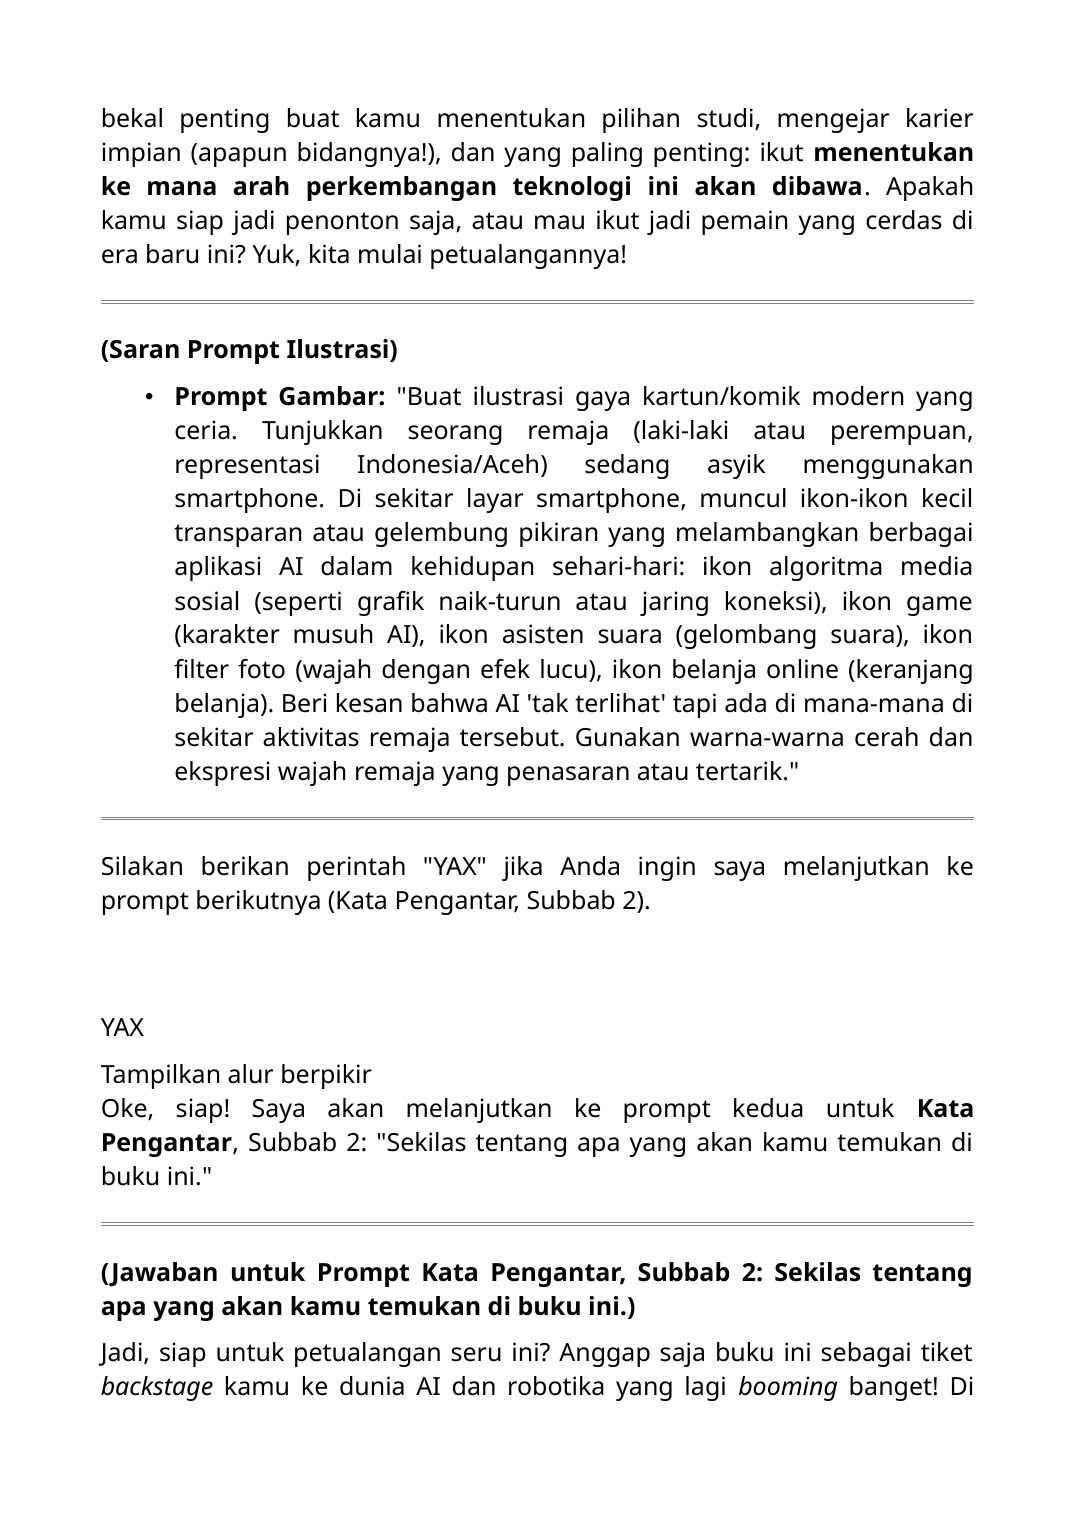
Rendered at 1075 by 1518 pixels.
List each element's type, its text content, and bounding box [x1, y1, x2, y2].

text bekal penting buat kamu menentukan pilihan studi, mengejar karier impian (apapun bidangnya!), dan yang paling penting: ikut menentukan ke mana arah perkembangan teknologi ini akan dibawa. Apakah kamu siap jadi penonton saja, atau mau ikut jadi pemain yang cerdas di era baru ini? Yuk, kita mulai petualangannya! [101, 101, 974, 271]
text Jadi, siap untuk petualangan seru ini? Anggap saja buku ini sebagai tiket backstage kamu ke dunia AI dan robotika yang lagi booming banget! Di [101, 1335, 974, 1403]
text Oke, siap! Saya akan melanjutkan ke prompt kedua untuk Kata Pengantar, Subbab 2: "Sekilas tentang apa yang akan kamu temukan di buku ini." [101, 1091, 974, 1193]
list Prompt Gambar: "Buat ilustrasi gaya kartun/komik modern yang ceria. Tunjukkan seorang remaja (laki-laki atau perempuan, representasi Indonesia/Aceh) sedang asyik menggunakan smartphone. Di sekitar layar smartphone, muncul ikon-ikon kecil transparan atau gelembung pikiran yang melambangkan berbagai aplikasi AI dalam kehidupan sehari-hari: ikon algoritma media sosial (seperti grafik naik-turun atau jaring koneksi), ikon game (karakter musuh AI), ikon asisten suara (gelombang suara), ikon filter foto (wajah dengan efek lucu), ikon belanja online (keranjang belanja). Beri kesan bahwa AI 'tak terlihat' tapi ada di mana-mana di sekitar aktivitas remaja tersebut. Gunakan warna-warna cerah dan ekspresi wajah remaja yang penasaran atau tertarik." [145, 379, 974, 787]
text (Saran Prompt Ilustrasi) [101, 332, 974, 366]
text YAX [101, 1010, 974, 1044]
text Silakan berikan perintah "YAX" jika Anda ingin saya melanjutkan ke prompt berikutnya (Kata Pengantar, Subbab 2). [101, 849, 974, 917]
text (Jawaban untuk Prompt Kata Pengantar, Subbab 2: Sekilas tentang apa yang akan kamu temukan di buku ini.) [101, 1254, 974, 1322]
text Tampilkan alur berpikir [101, 1057, 974, 1091]
